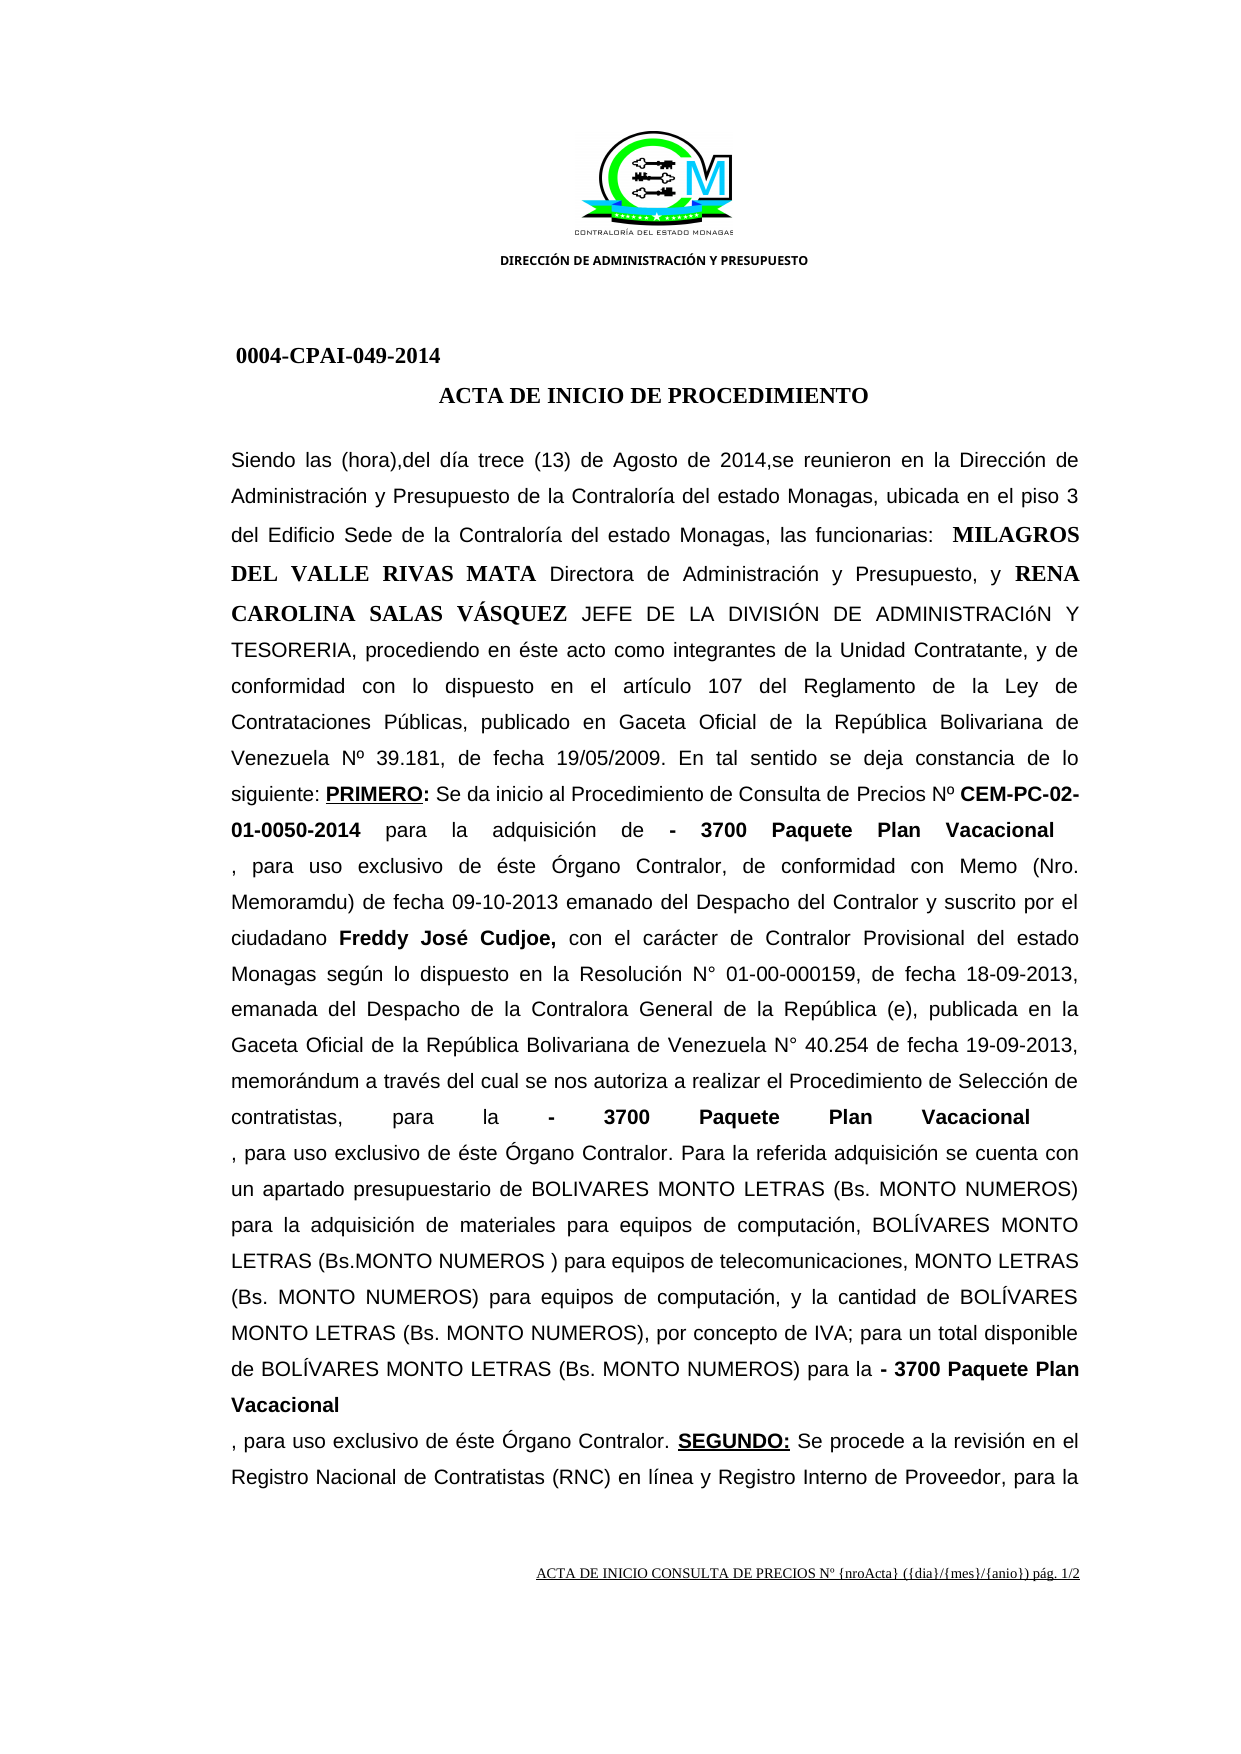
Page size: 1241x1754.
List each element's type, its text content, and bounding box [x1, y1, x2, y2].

text Siendo las (hora),del día trece (13) de Agosto de 2014,se reunieron en la Dirección de Administración y Presupuesto de la Contraloría del estado Monagas, ubicada en el piso 3 del Edificio Sede de la Contraloría del estado Monagas, las funcionarias: MILAGROS DEL VALLE RIVAS MATA Directora de Administración y Presupuesto, y RENA CAROLINA SALAS VÁSQUEZ JEFE DE LA DIVISIÓN DE ADMINISTRACIóN Y TESORERIA, procediendo en éste acto como integrantes de la Unidad Contratante, y de conformidad con lo dispuesto en el artículo 107 del Reglamento de la Ley de Contrataciones Públicas, publicado en Gaceta Oficial de la República Bolivariana de Venezuela Nº 39.181, de fecha 19/05/2009. En tal sentido se deja constancia de lo siguiente: PRIMERO: Se da inicio al Procedimiento de Consulta de Precios Nº CEM-PC-02-01-0050-2014 para la adquisición de - 3700 Paquete Plan Vacacional , para uso exclusivo de éste Órgano Contralor, de conformidad con Memo (Nro. Memoramdu) de fecha 09-10-2013 emanado del Despacho del Contralor y suscrito por el ciudadano Freddy José Cudjoe, con el carácter de Contralor Provisional del estado Monagas según lo dispuesto en la Resolución N° 01-00-000159, de fecha 18-09-2013, emanada del Despacho de la Contralora General de la República (e), publicada en la Gaceta Oficial de la República Bolivariana de Venezuela N° 40.254 de fecha 19-09-2013, memorándum a través del cual se nos autoriza a realizar el Procedimiento de Selección de contratistas, para la - 3700 Paquete Plan Vacacional , para uso exclusivo de éste Órgano Contralor. Para la referida adquisición se cuenta con un apartado presupuestario de BOLIVARES MONTO LETRAS (Bs. MONTO NUMEROS) para la adquisición de materiales para equipos de computación, BOLÍVARES MONTO LETRAS (Bs.MONTO NUMEROS ) para equipos de telecomunicaciones, MONTO LETRAS (Bs. MONTO NUMEROS) para equipos de computación, y la cantidad de BOLÍVARES MONTO LETRAS (Bs. MONTO NUMEROS), por concepto de IVA; para un total disponible de BOLÍVARES MONTO LETRAS (Bs. MONTO NUMEROS) para la - 3700 Paquete Plan Vacacional , para uso exclusivo de éste Órgano Contralor. SEGUNDO: Se procede a la revisión en el Registro Nacional de Contratistas (RNC) en línea y Registro Interno de Proveedor, para la [231, 448, 1080, 1488]
text 0004-CPAI-049-2014 [230, 342, 1080, 369]
picture [574, 131, 733, 235]
text ACTA DE INICIO DE PROCEDIMIENTO [228, 382, 1080, 408]
